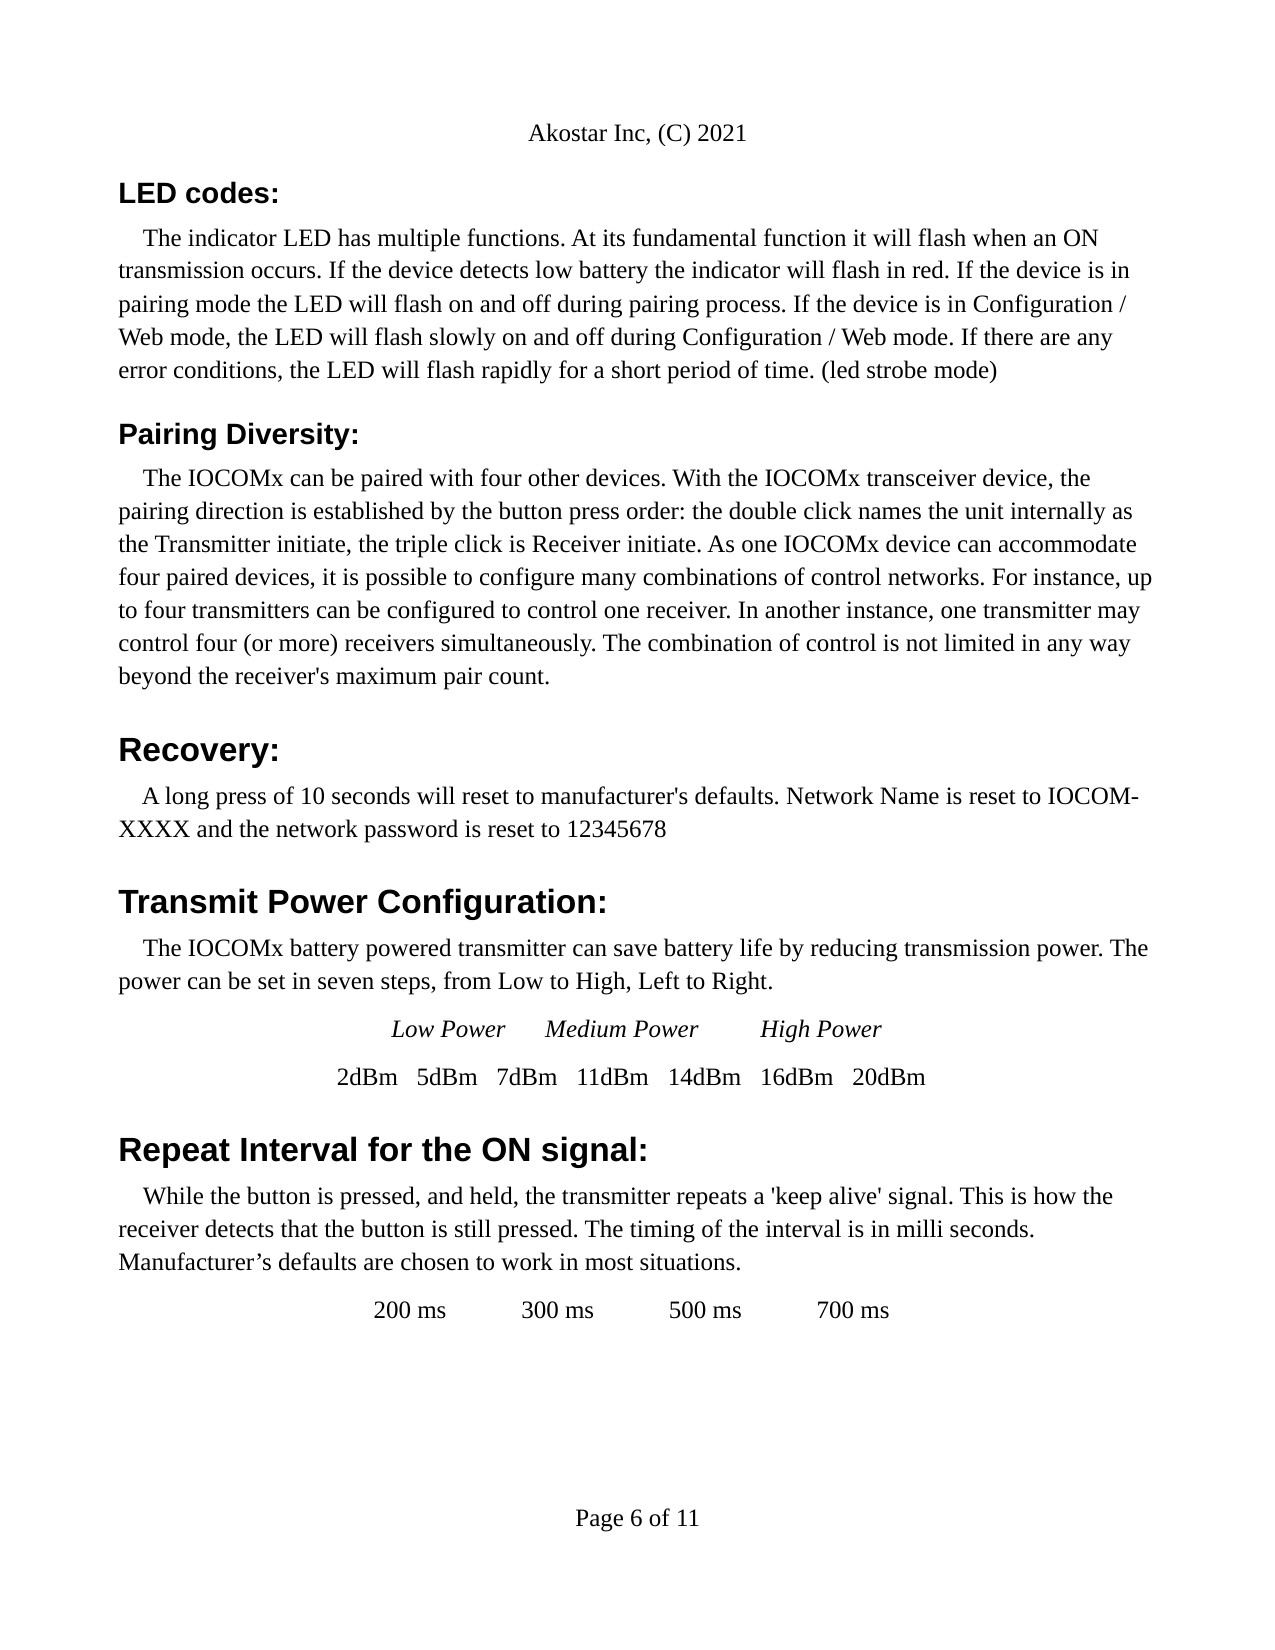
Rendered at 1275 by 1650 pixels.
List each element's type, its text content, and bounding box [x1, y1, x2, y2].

subtitle Transmit Power Configuration: [118, 882, 1157, 921]
subtitle Pairing Diversity: [118, 417, 1157, 451]
subtitle Recovery: [118, 730, 1157, 768]
text While the button is pressed, and held, the transmitter repeats a 'keep alive' signal. This is how the receiver detects that the button is still pressed. The timing of the interval is in milli seconds. Manufacturer’s defaults are chosen to work in most situations. [118, 1181, 1157, 1276]
subtitle LED codes: [118, 176, 1157, 210]
text Low Power Medium Power High Power [118, 1014, 1157, 1043]
text The indicator LED has multiple functions. At its fundamental function it will flash when an ON transmission occurs. If the device detects low battery the indicator will flash in red. If the device is in pairing mode the LED will flash on and off during pairing process. If the device is in Configuration / Web mode, the LED will flash slowly on and off during Configuration / Web mode. If there are any error conditions, the LED will flash rapidly for a short period of time. (led strobe mode) [118, 223, 1157, 383]
text The IOCOMx battery powered transmitter can save battery life by reducing transmission power. The power can be set in seven steps, from Low to High, Left to Right. [118, 933, 1157, 995]
subtitle Repeat Interval for the ON signal: [118, 1130, 1157, 1169]
text 200 ms 300 ms 500 ms 700 ms [118, 1295, 1157, 1324]
text A long press of 10 seconds will reset to manufacturer's defaults. Network Name is reset to IOCOM-XXXX and the network password is reset to 12345678 [118, 781, 1157, 843]
text The IOCOMx can be paired with four other devices. With the IOCOMx transceiver device, the pairing direction is established by the button press order: the double click names the unit internally as the Transmitter initiate, the triple click is Receiver initiate. As one IOCOMx device can accommodate four paired devices, it is possible to configure many combinations of control networks. For instance, up to four transmitters can be configured to control one receiver. In another instance, one transmitter may control four (or more) receivers simultaneously. The combination of control is not limited in any way beyond the receiver's maximum pair count. [118, 463, 1157, 690]
text 2dBm 5dBm 7dBm 11dBm 14dBm 16dBm 20dBm [118, 1062, 1157, 1090]
